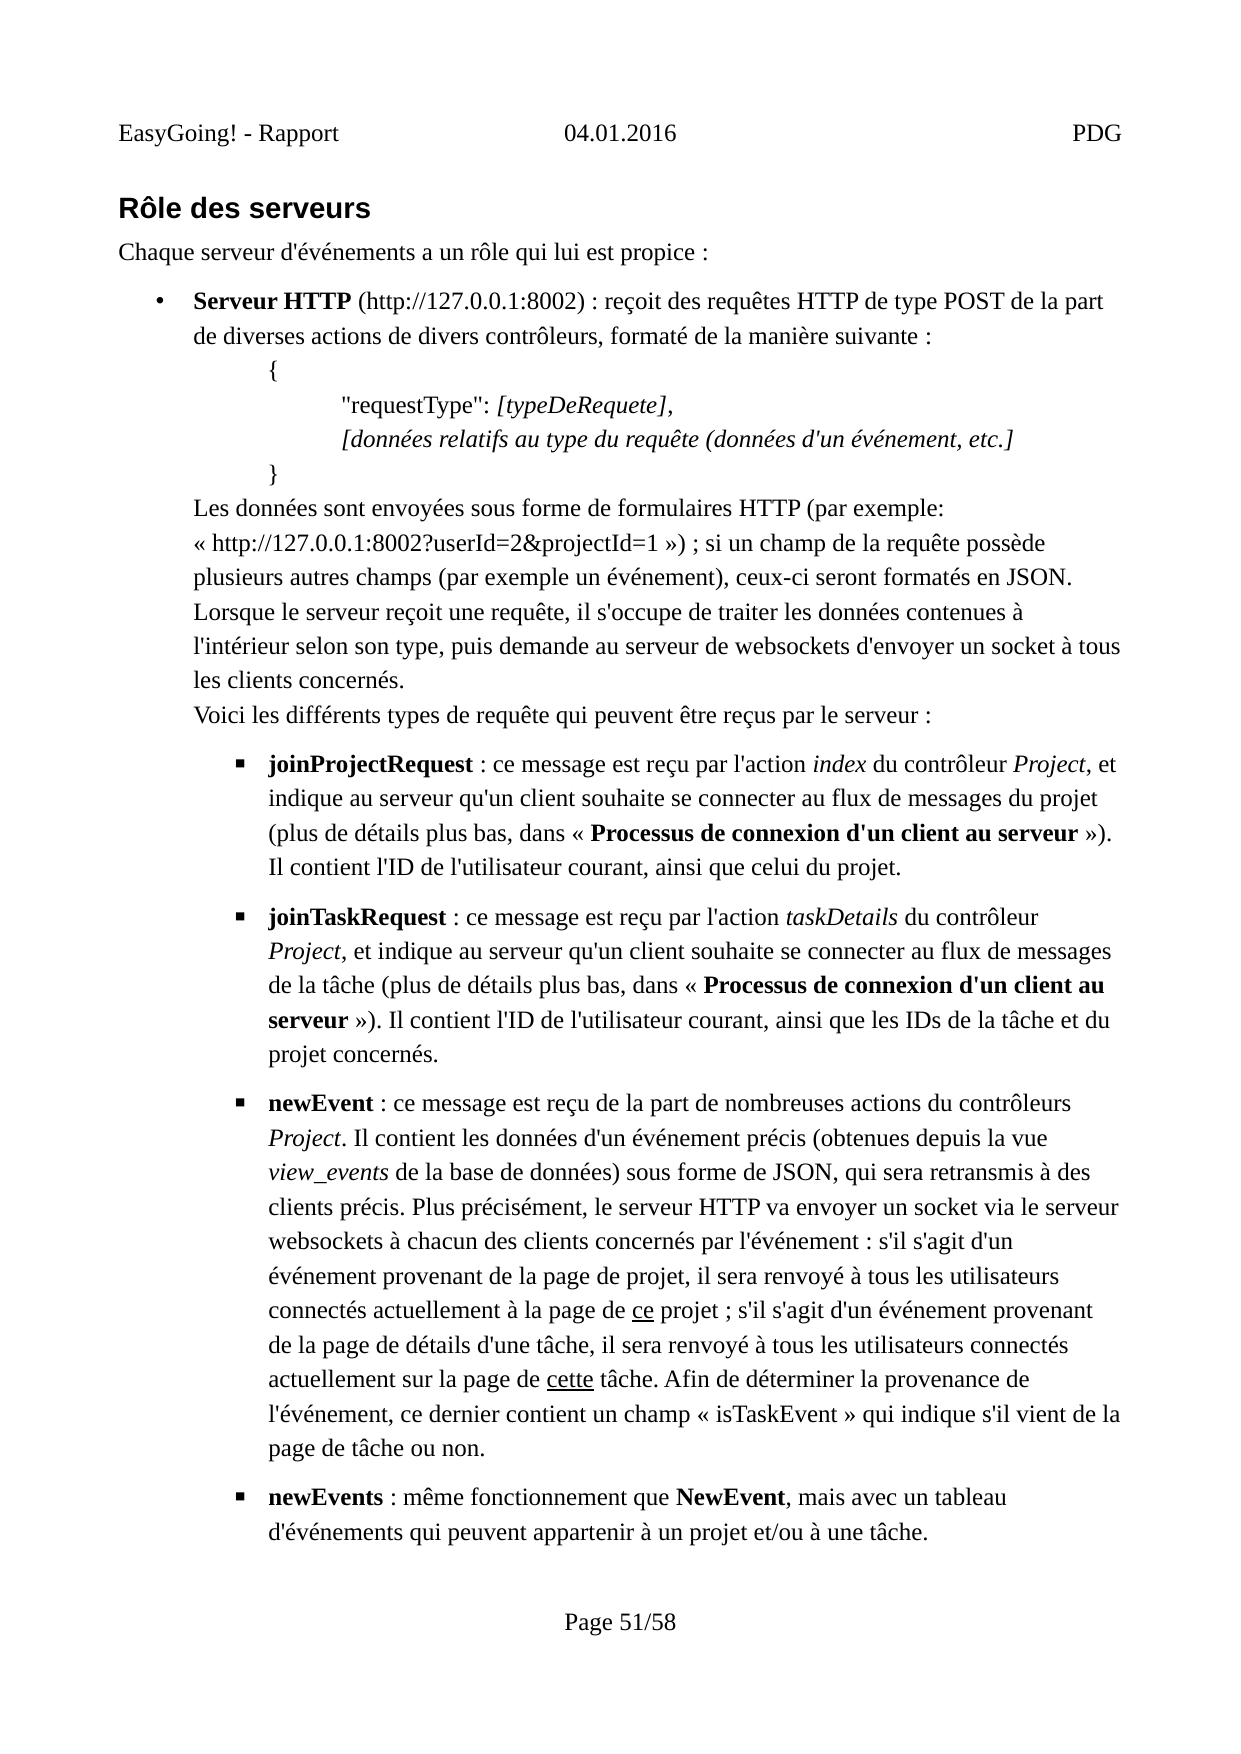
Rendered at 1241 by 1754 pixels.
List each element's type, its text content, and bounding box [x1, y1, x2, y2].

list joinTaskRequest : ce message est reçu par l'action taskDetails du contrôleur Project, et indique au serveur qu'un client souhaite se connecter au flux de messages de la tâche (plus de détails plus bas, dans « Processus de connexion d'un client au serveur »). Il contient l'ID de l'utilisateur courant, ainsi que les IDs de la tâche et du projet concernés. [231, 902, 1122, 1068]
text Chaque serveur d'événements a un rôle qui lui est propice : [118, 237, 1122, 266]
list Serveur HTTP (http://127.0.0.1:8002) : reçoit des requêtes HTTP de type POST de la part de diverses actions de divers contrôleurs, formaté de la manière suivante : { "requestType": [typeDeRequete], [données relatifs au type du requête (données d'un événement, etc.] } Les données sont envoyées sous forme de formulaires HTTP (par exemple: « http://127.0.0.1:8002?userId=2&projectId=1 ») ; si un champ de la requête possède plusieurs autres champs (par exemple un événement), ceux-ci seront formatés en JSON. Lorsque le serveur reçoit une requête, il s'occupe de traiter les données contenues à l'intérieur selon son type, puis demande au serveur de websockets d'envoyer un socket à tous les clients concernés. Voici les différents types de requête qui peuvent être reçus par le serveur : [156, 286, 1122, 729]
list newEvents : même fonctionnement que NewEvent, mais avec un tableau d'événements qui peuvent appartenir à un projet et/ou à une tâche. [231, 1482, 1122, 1546]
subtitle Rôle des serveurs [118, 191, 1122, 225]
list newEvent : ce message est reçu de la part de nombreuses actions du contrôleurs Project. Il contient les données d'un événement précis (obtenues depuis la vue view_events de la base de données) sous forme de JSON, qui sera retransmis à des clients précis. Plus précisément, le serveur HTTP va envoyer un socket via le serveur websockets à chacun des clients concernés par l'événement : s'il s'agit d'un événement provenant de la page de projet, il sera renvoyé à tous les utilisateurs connectés actuellement à la page de ce projet ; s'il s'agit d'un événement provenant de la page de détails d'une tâche, il sera renvoyé à tous les utilisateurs connectés actuellement sur la page de cette tâche. Afin de déterminer la provenance de l'événement, ce dernier contient un champ « isTaskEvent » qui indique s'il vient de la page de tâche ou non. [231, 1088, 1122, 1462]
list joinProjectRequest : ce message est reçu par l'action index du contrôleur Project, et indique au serveur qu'un client souhaite se connecter au flux de messages du projet (plus de détails plus bas, dans « Processus de connexion d'un client au serveur »). Il contient l'ID de l'utilisateur courant, ainsi que celui du projet. [231, 749, 1122, 881]
